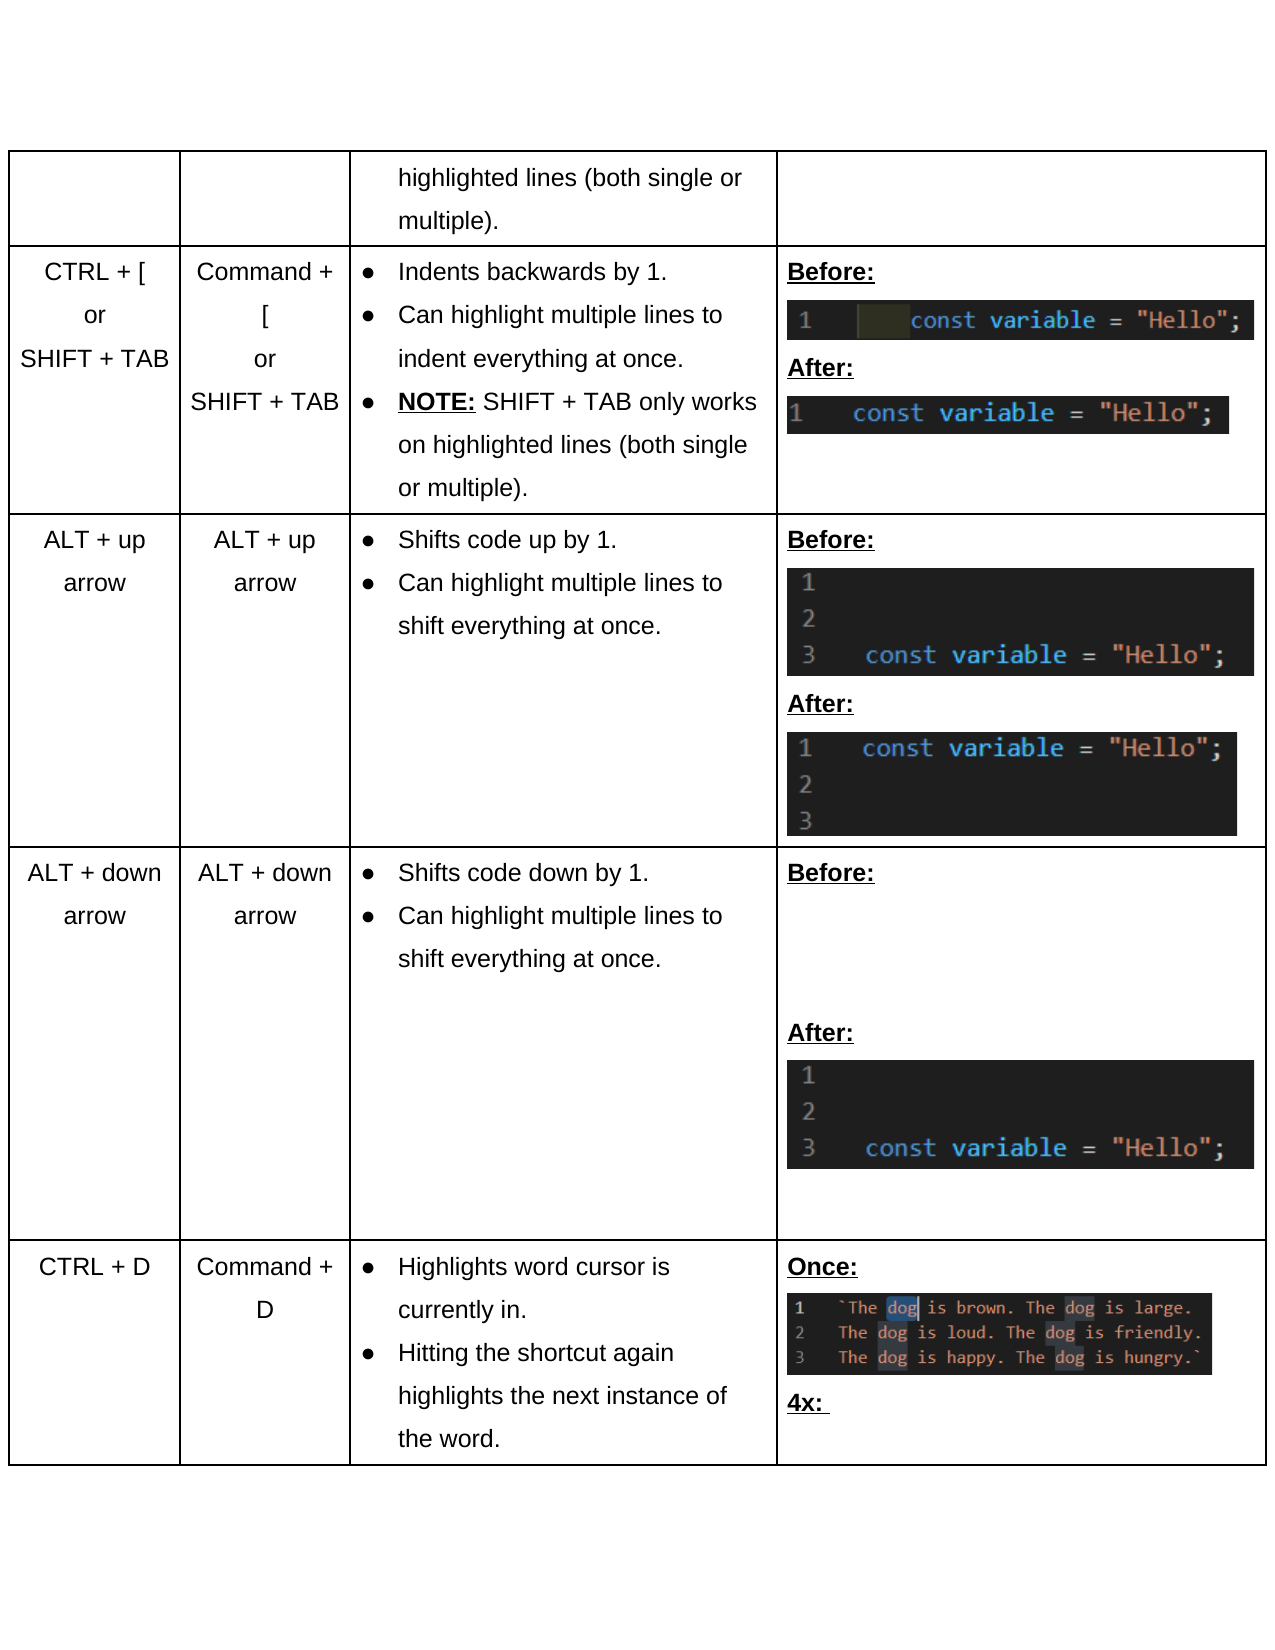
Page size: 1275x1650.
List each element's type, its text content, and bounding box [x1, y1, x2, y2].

table_cell Before: After: [778, 247, 1265, 512]
picture [787, 568, 1255, 676]
table_cell Before: After: [778, 515, 1265, 846]
table_cell Before: After: [778, 848, 1265, 1239]
table_cell Once: 4x: [778, 1241, 1265, 1463]
picture [787, 396, 1230, 434]
table_cell [778, 152, 1265, 245]
table_cell [10, 152, 179, 245]
table_cell Shifts code down by 1. Can highlight multiple lines to shift everything at once. [351, 848, 776, 1239]
picture [787, 1060, 1255, 1169]
table_cell Shifts code up by 1. Can highlight multiple lines to shift everything at once. [351, 515, 776, 846]
table_cell CTRL + [ or SHIFT + TAB [10, 247, 179, 512]
table_cell highlighted lines (both single or multiple). [351, 152, 776, 245]
table_cell Command + D [181, 1241, 349, 1463]
picture [787, 1293, 1213, 1375]
table_cell ALT + up arrow [10, 515, 179, 846]
table_cell ALT + down arrow [181, 848, 349, 1239]
picture [787, 732, 1238, 836]
table_cell [181, 152, 349, 245]
table_cell Indents backwards by 1. Can highlight multiple lines to indent everything at once. NOTE: SHIFT + TAB only works on highlighted lines (both single or multiple). [351, 247, 776, 512]
table_cell Highlights word cursor is currently in. Hitting the shortcut again highlights the next instance of the word. Can edit all highlighted instances at once (~magic~). [351, 1241, 776, 1463]
table_cell CTRL + D [10, 1241, 179, 1463]
table_cell ALT + up arrow [181, 515, 349, 846]
picture [787, 300, 1255, 340]
table_cell ALT + down arrow [10, 848, 179, 1239]
table_cell Command + [ or SHIFT + TAB [181, 247, 349, 512]
picture [787, 901, 1238, 1005]
